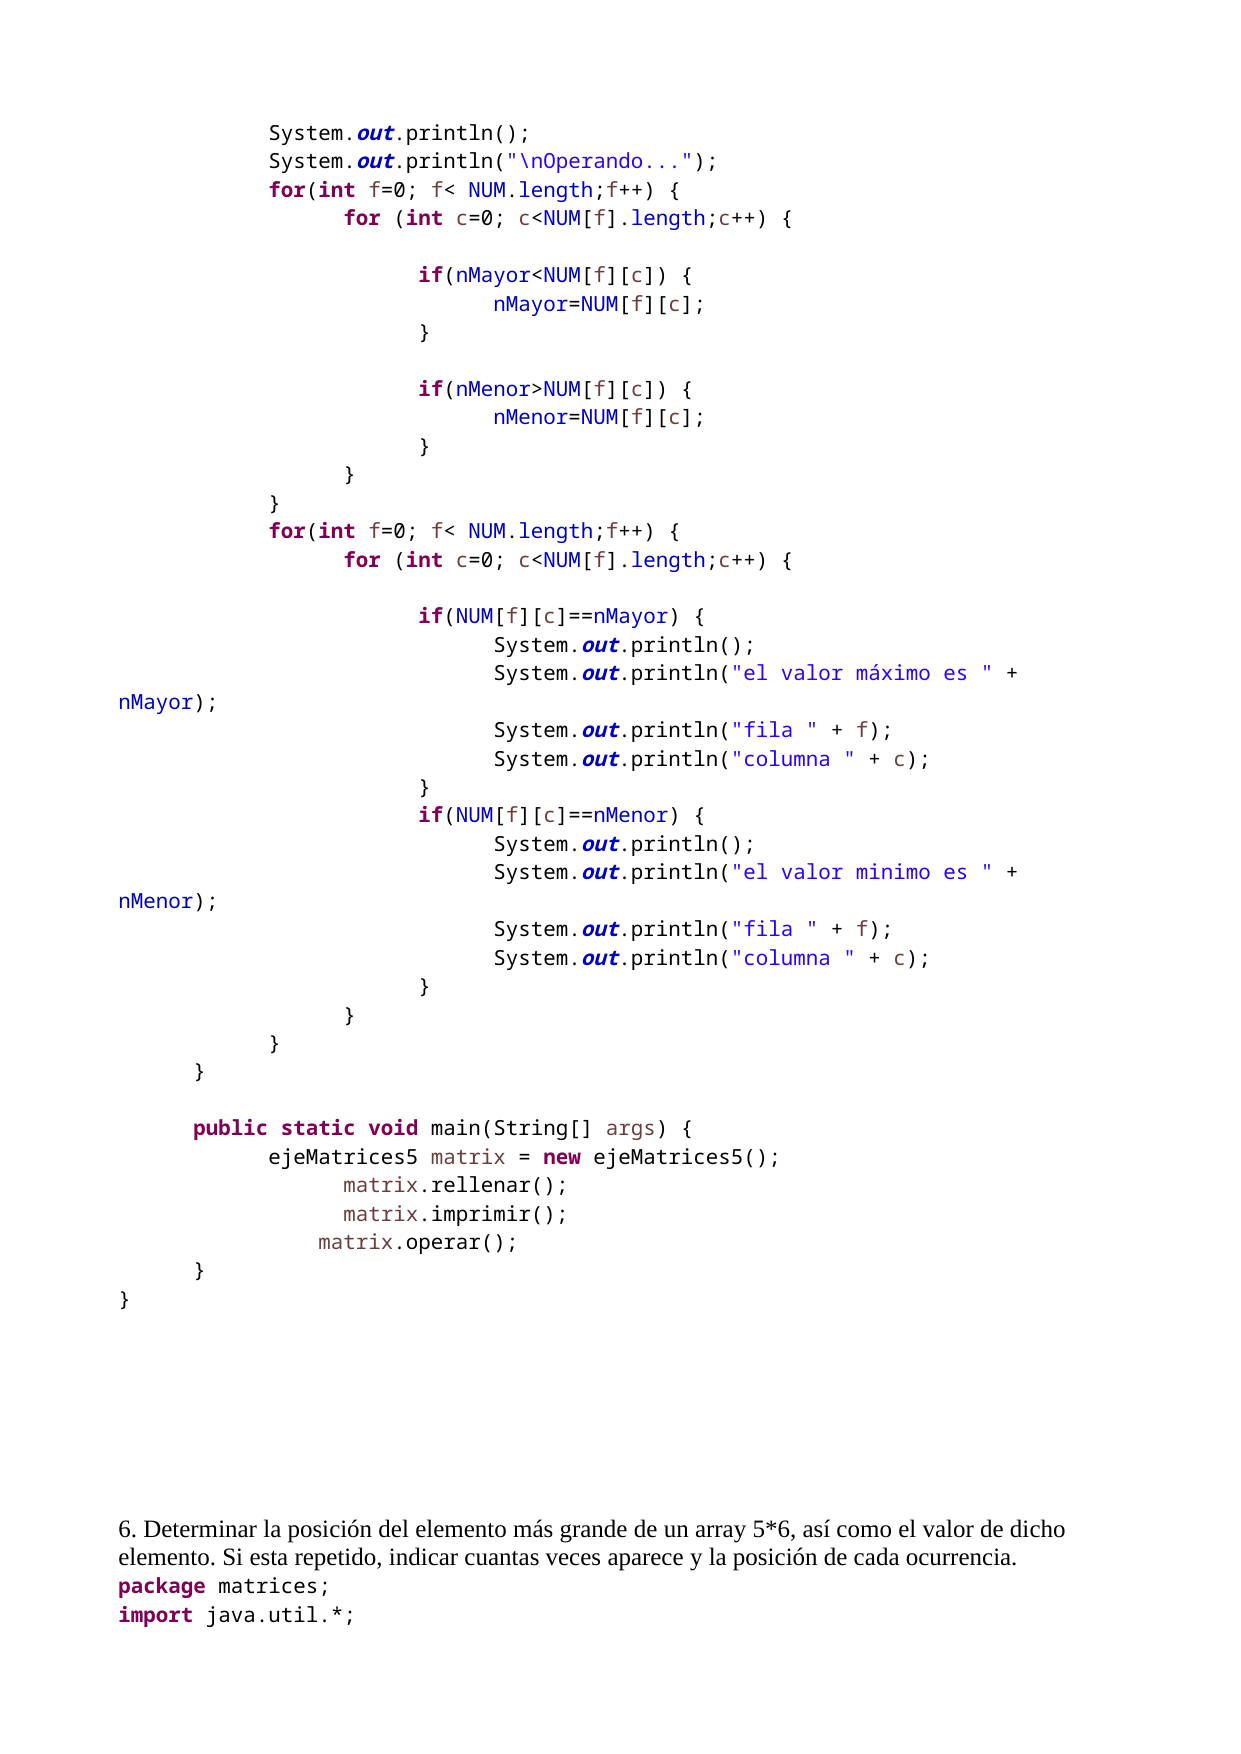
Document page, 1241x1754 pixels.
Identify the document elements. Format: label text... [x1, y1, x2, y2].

text if(NUM[f][c]==nMayor) { [118, 602, 1122, 630]
text } [118, 772, 1122, 801]
text ejeMatrices5 matrix = new ejeMatrices5(); [118, 1142, 1122, 1170]
text for (int c=0; c<NUM[f].length;c++) { [118, 545, 1122, 573]
text package matrices; [118, 1571, 1122, 1600]
text for (int c=0; c<NUM[f].length;c++) { [118, 203, 1122, 232]
text matrix.rellenar(); [118, 1170, 1122, 1199]
text } [118, 459, 1122, 488]
text System.out.println("el valor minimo es " + nMenor); [118, 857, 1122, 914]
text if(NUM[f][c]==nMenor) { [118, 801, 1122, 829]
text if(nMayor<NUM[f][c]) { [118, 260, 1122, 289]
text System.out.println("el valor máximo es " + nMayor); [118, 658, 1122, 715]
text System.out.println("\nOperando..."); [118, 147, 1122, 175]
text } [118, 1000, 1122, 1028]
text matrix.imprimir(); [118, 1199, 1122, 1227]
text } [118, 1028, 1122, 1057]
text System.out.println("columna " + c); [118, 943, 1122, 971]
text } [118, 488, 1122, 516]
text System.out.println(); [118, 630, 1122, 658]
text System.out.println("fila " + f); [118, 914, 1122, 943]
text System.out.println("fila " + f); [118, 715, 1122, 744]
text } [118, 1057, 1122, 1085]
text } [118, 1256, 1122, 1284]
text } [118, 431, 1122, 459]
text } [118, 971, 1122, 1000]
text nMayor=NUM[f][c]; [118, 289, 1122, 317]
text System.out.println(); [118, 118, 1122, 147]
text 6. Determinar la posición del elemento más grande de un array 5*6, así como el valor de dicho elemento. Si esta repetido, indicar cuantas veces aparece y la posición de cada ocurrencia. [118, 1514, 1122, 1571]
text import java.util.*; [118, 1600, 1122, 1628]
text matrix.operar(); [118, 1227, 1122, 1256]
text System.out.println("columna " + c); [118, 744, 1122, 772]
text for(int f=0; f< NUM.length;f++) { [118, 175, 1122, 203]
text public static void main(String[] args) { [118, 1113, 1122, 1142]
text nMenor=NUM[f][c]; [118, 402, 1122, 431]
text System.out.println(); [118, 829, 1122, 857]
text for(int f=0; f< NUM.length;f++) { [118, 516, 1122, 545]
text } [118, 1284, 1122, 1312]
text } [118, 317, 1122, 346]
text if(nMenor>NUM[f][c]) { [118, 374, 1122, 402]
